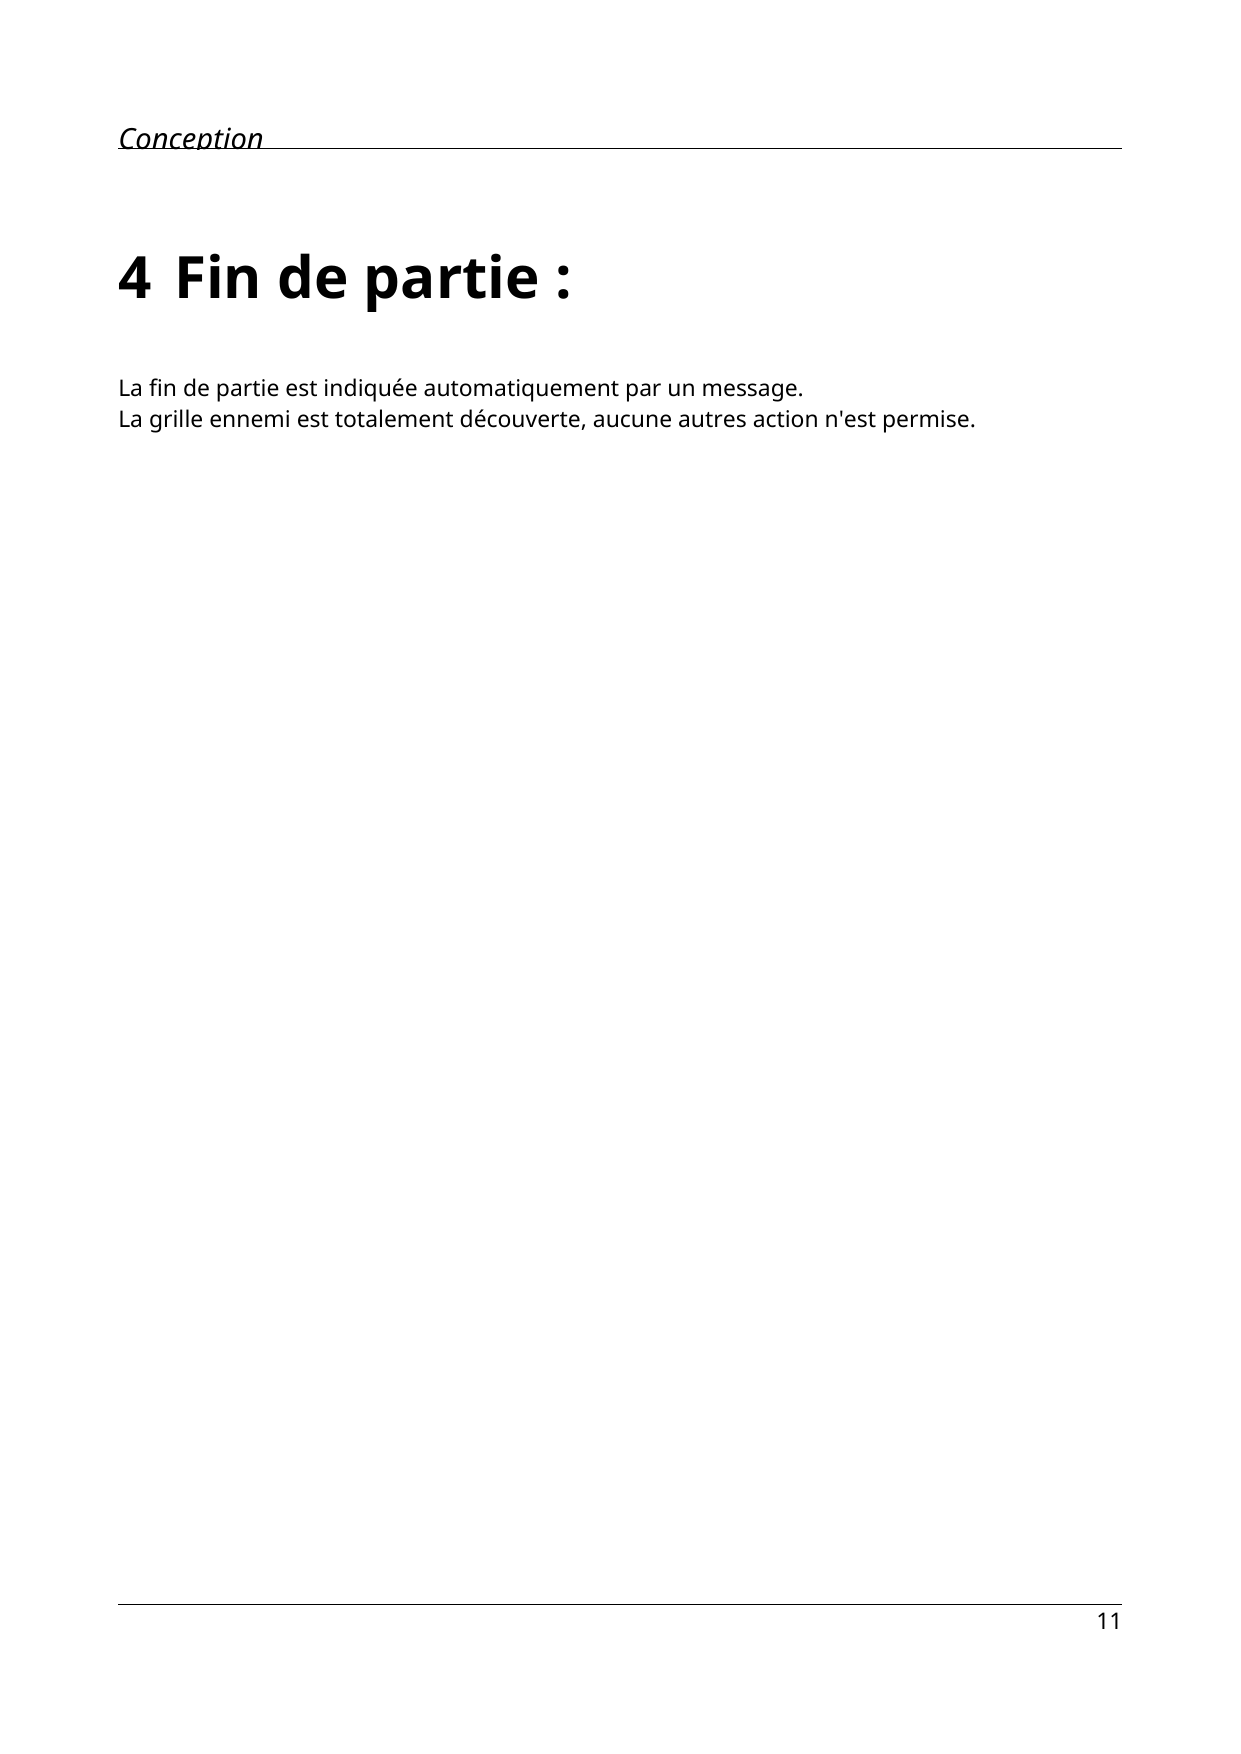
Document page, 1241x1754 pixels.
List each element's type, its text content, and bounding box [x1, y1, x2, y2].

text La fin de partie est indiquée automatiquement par un message. [118, 372, 1122, 403]
subtitle Fin de partie : [118, 236, 1122, 315]
text La grille ennemi est totalement découverte, aucune autres action n'est permise. [118, 403, 1122, 434]
